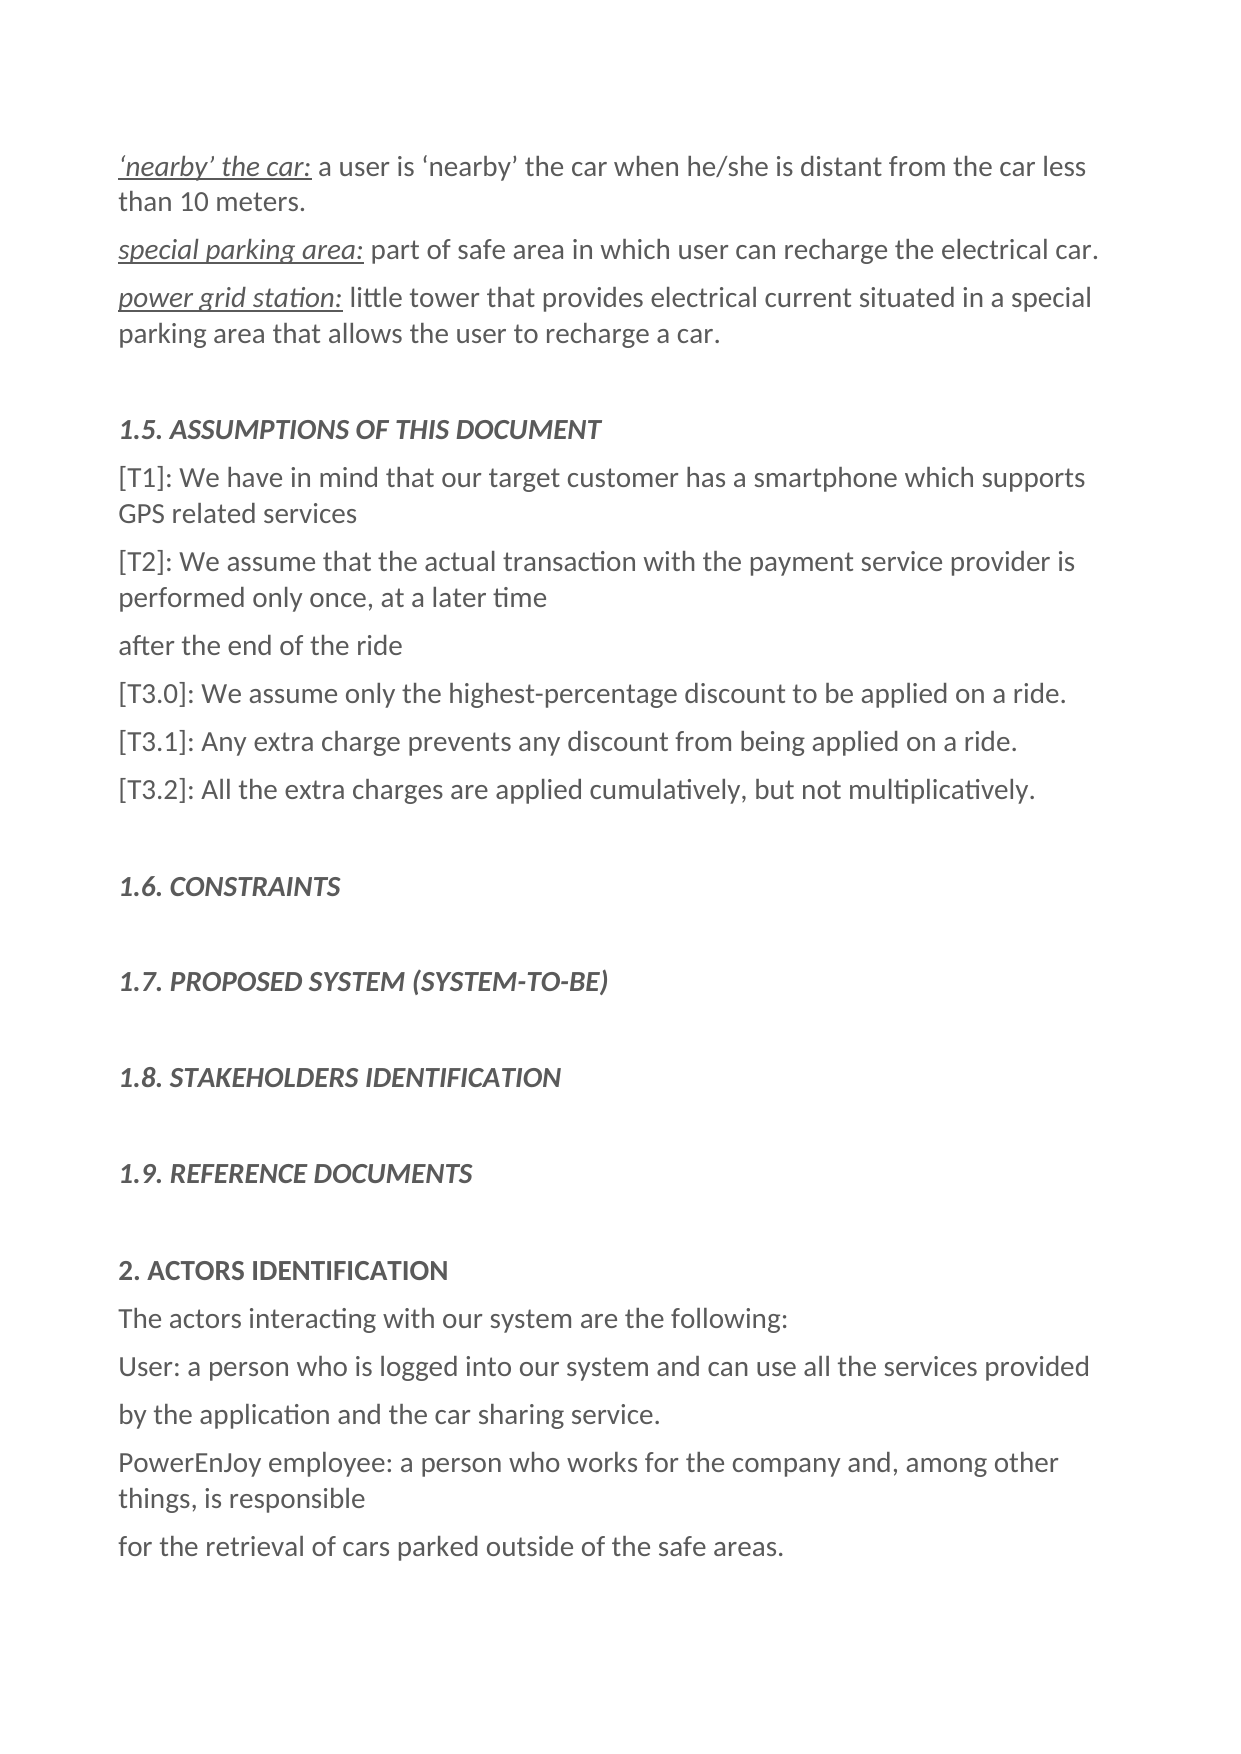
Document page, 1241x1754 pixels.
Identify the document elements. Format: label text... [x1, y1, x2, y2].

text The actors interacting with our system are the following: [118, 1300, 1122, 1335]
subtitle 1.5. ASSUMPTIONS OF THIS DOCUMENT [118, 411, 1122, 447]
text for the retrieval of cars parked outside of the safe areas. [118, 1528, 1122, 1563]
text after the end of the ride [118, 627, 1122, 663]
text power grid station: little tower that provides electrical current situated in a special parking area that allows the user to recharge a car. [118, 279, 1122, 351]
subtitle 1.6. CONSTRAINTS [118, 868, 1122, 903]
text by the application and the car sharing service. [118, 1396, 1122, 1432]
subtitle 1.9. REFERENCE DOCUMENTS [118, 1155, 1122, 1191]
subtitle 1.7. PROPOSED SYSTEM (SYSTEM-TO-BE) [118, 963, 1122, 998]
text ‘nearby’ the car: a user is ‘nearby’ the car when he/she is distant from the car less than 10 meters. [118, 148, 1122, 219]
text [T2]: We assume that the actual transaction with the payment service provider is performed only once, at a later time [118, 543, 1122, 614]
text [T1]: We have in mind that our target customer has a smartphone which supports GPS related services [118, 459, 1122, 531]
text [T3.0]: We assume only the highest-percentage discount to be applied on a ride. [118, 675, 1122, 711]
text User: a person who is logged into our system and can use all the services provided [118, 1348, 1122, 1383]
text [T3.1]: Any extra charge prevents any discount from being applied on a ride. [118, 723, 1122, 759]
text PowerEnJoy employee: a person who works for the company and, among other things, is responsible [118, 1444, 1122, 1515]
text [T3.2]: All the extra charges are applied cumulatively, but not multiplicatively. [118, 771, 1122, 807]
subtitle 1.8. STAKEHOLDERS IDENTIFICATION [118, 1059, 1122, 1095]
subtitle 2. ACTORS IDENTIFICATION [118, 1252, 1122, 1287]
text special parking area: part of safe area in which user can recharge the electrical car. [118, 231, 1122, 267]
